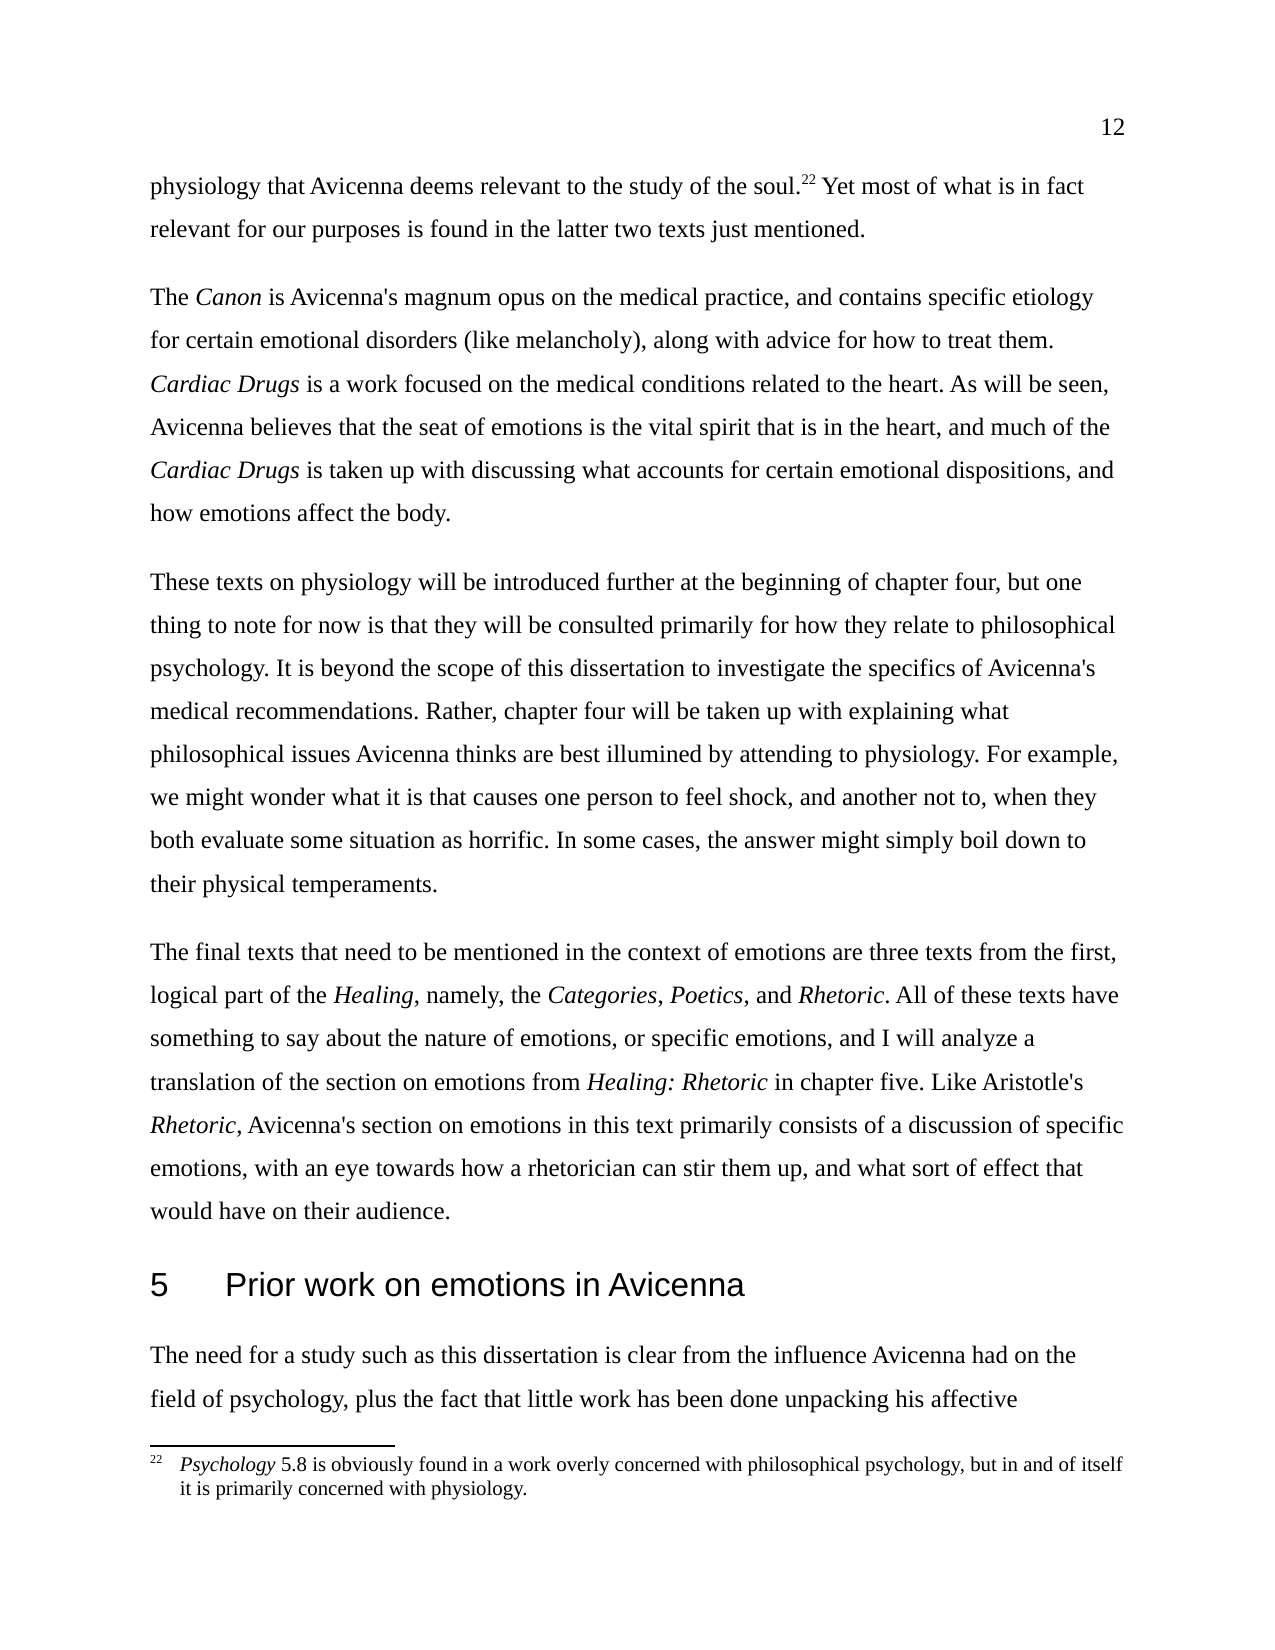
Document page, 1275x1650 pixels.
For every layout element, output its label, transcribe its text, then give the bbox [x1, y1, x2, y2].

text The need for a study such as this dissertation is clear from the influence Avicenna had on the field of psychology, plus the fact that little work has been done unpacking his affective [150, 1341, 1125, 1412]
text The final texts that need to be mentioned in the context of emotions are three texts from the first, logical part of the Healing, namely, the Categories, Poetics, and Rhetoric. All of these texts have something to say about the nature of emotions, or specific emotions, and I will analyze a translation of the section on emotions from Healing: Rhetoric in chapter five. Like Aristotle's Rhetoric, Avicenna's section on emotions in this text primarily consists of a discussion of specific emotions, with an eye towards how a rhetorician can stir them up, and what sort of effect that would have on their audience. [150, 937, 1125, 1225]
text Psychology 5.8 is obviously found in a work overly concerned with philosophical psychology, but in and of itself it is primarily concerned with physiology. [150, 1452, 1125, 1500]
text physiology that Avicenna deems relevant to the study of the soul. Yet most of what is in fact relevant for our purposes is found in the latter two texts just mentioned. [150, 171, 1125, 243]
subtitle 5 Prior work on emotions in Avicenna [150, 1265, 1125, 1303]
text These texts on physiology will be introduced further at the beginning of chapter four, but one thing to note for now is that they will be consulted primarily for how they relate to philosophical psychology. It is beyond the scope of this dissertation to investigate the specifics of Avicenna's medical recommendations. Rather, chapter four will be taken up with explaining what philosophical issues Avicenna thinks are best illumined by attending to physiology. For example, we might wonder what it is that causes one person to feel shock, and another not to, when they both evaluate some situation as horrific. In some cases, the answer might simply boil down to their physical temperaments. [150, 567, 1125, 897]
text The Canon is Avicenna's magnum opus on the medical practice, and contains specific etiology for certain emotional disorders (like melancholy), along with advice for how to treat them. Cardiac Drugs is a work focused on the medical conditions related to the heart. As will be seen, Avicenna believes that the seat of emotions is the vital spirit that is in the heart, and much of the Cardiac Drugs is taken up with discussing what accounts for certain emotional dispositions, and how emotions affect the body. [150, 282, 1125, 527]
